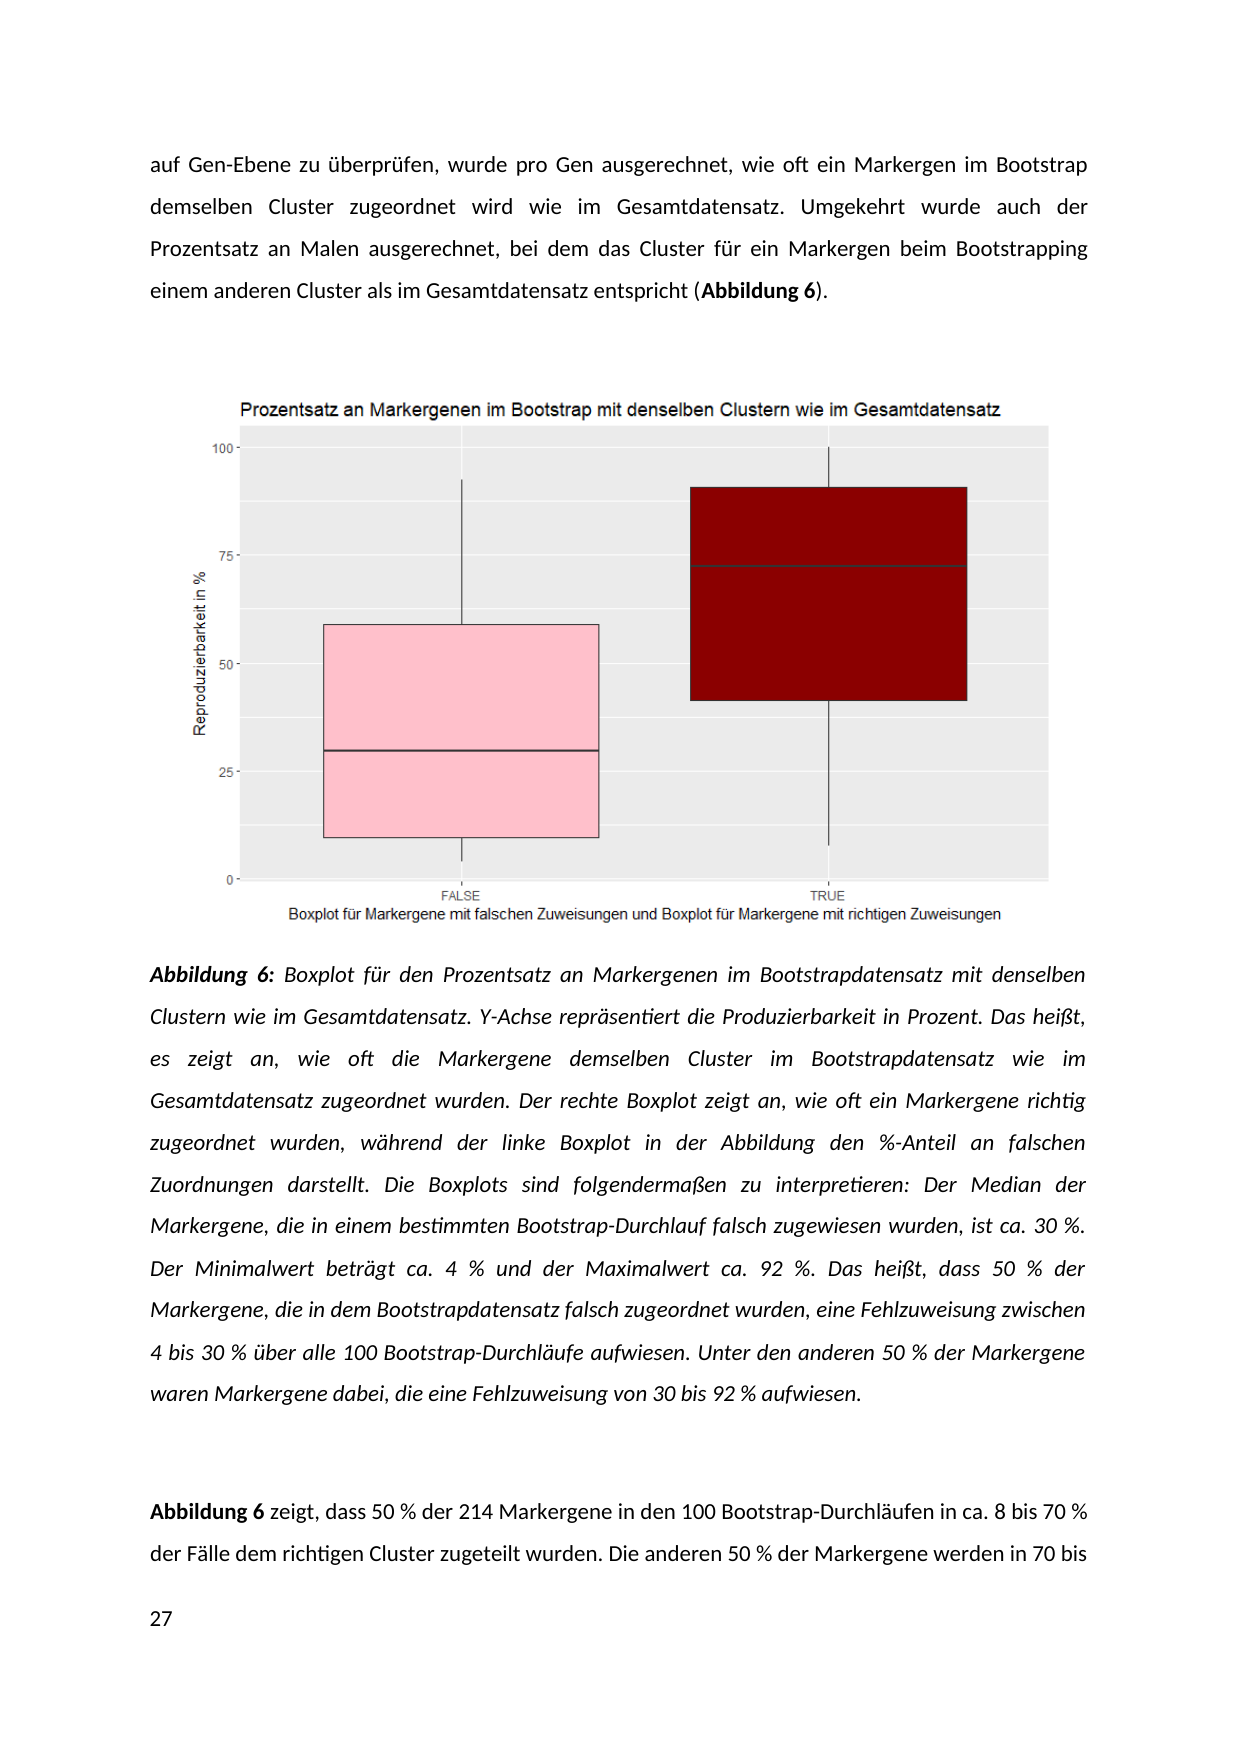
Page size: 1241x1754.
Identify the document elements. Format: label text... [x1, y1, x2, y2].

text Abbildung 6: Boxplot für den Prozentsatz an Markergenen im Bootstrapdatensatz mit denselben Clustern wie im Gesamtdatensatz. Y-Achse repräsentiert die Produzierbarkeit in Prozent. Das heißt, es zeigt an, wie oft die Markergene demselben Cluster im Bootstrapdatensatz wie im Gesamtdatensatz zugeordnet wurden. Der rechte Boxplot zeigt an, wie oft ein Markergene richtig zugeordnet wurden, während der linke Boxplot in der Abbildung den %-Anteil an falschen Zuordnungen darstellt. Die Boxplots sind folgendermaßen zu interpretieren: Der Median der Markergene, die in einem bestimmten Bootstrap-Durchlauf falsch zugewiesen wurden, ist ca. 30 %. Der Minimalwert beträgt ca. 4 % und der Maximalwert ca. 92 %. Das heißt, dass 50 % der Markergene, die in dem Bootstrapdatensatz falsch zugeordnet wurden, eine Fehlzuweisung zwischen 4 bis 30 % über alle 100 Bootstrap-Durchläufe aufwiesen. Unter den anderen 50 % der Markergene waren Markergene dabei, die eine Fehlzuweisung von 30 bis 92 % aufwiesen. [150, 960, 1090, 1408]
text auf Gen-Ebene zu überprüfen, wurde pro Gen ausgerechnet, wie oft ein Markergen im Bootstrap demselben Cluster zugeordnet wird wie im Gesamtdatensatz. Umgekehrt wurde auch der Prozentsatz an Malen ausgerechnet, bei dem das Cluster für ein Markergen beim Bootstrapping einem anderen Cluster als im Gesamtdatensatz entspricht (Abbildung 6). [150, 150, 1090, 304]
text Abbildung 6 zeigt, dass 50 % der 214 Markergene in den 100 Bootstrap-Durchläufen in ca. 8 bis 70 % der Fälle dem richtigen Cluster zugeteilt wurden. Die anderen 50 % der Markergene werden in 70 bis [150, 1497, 1090, 1567]
